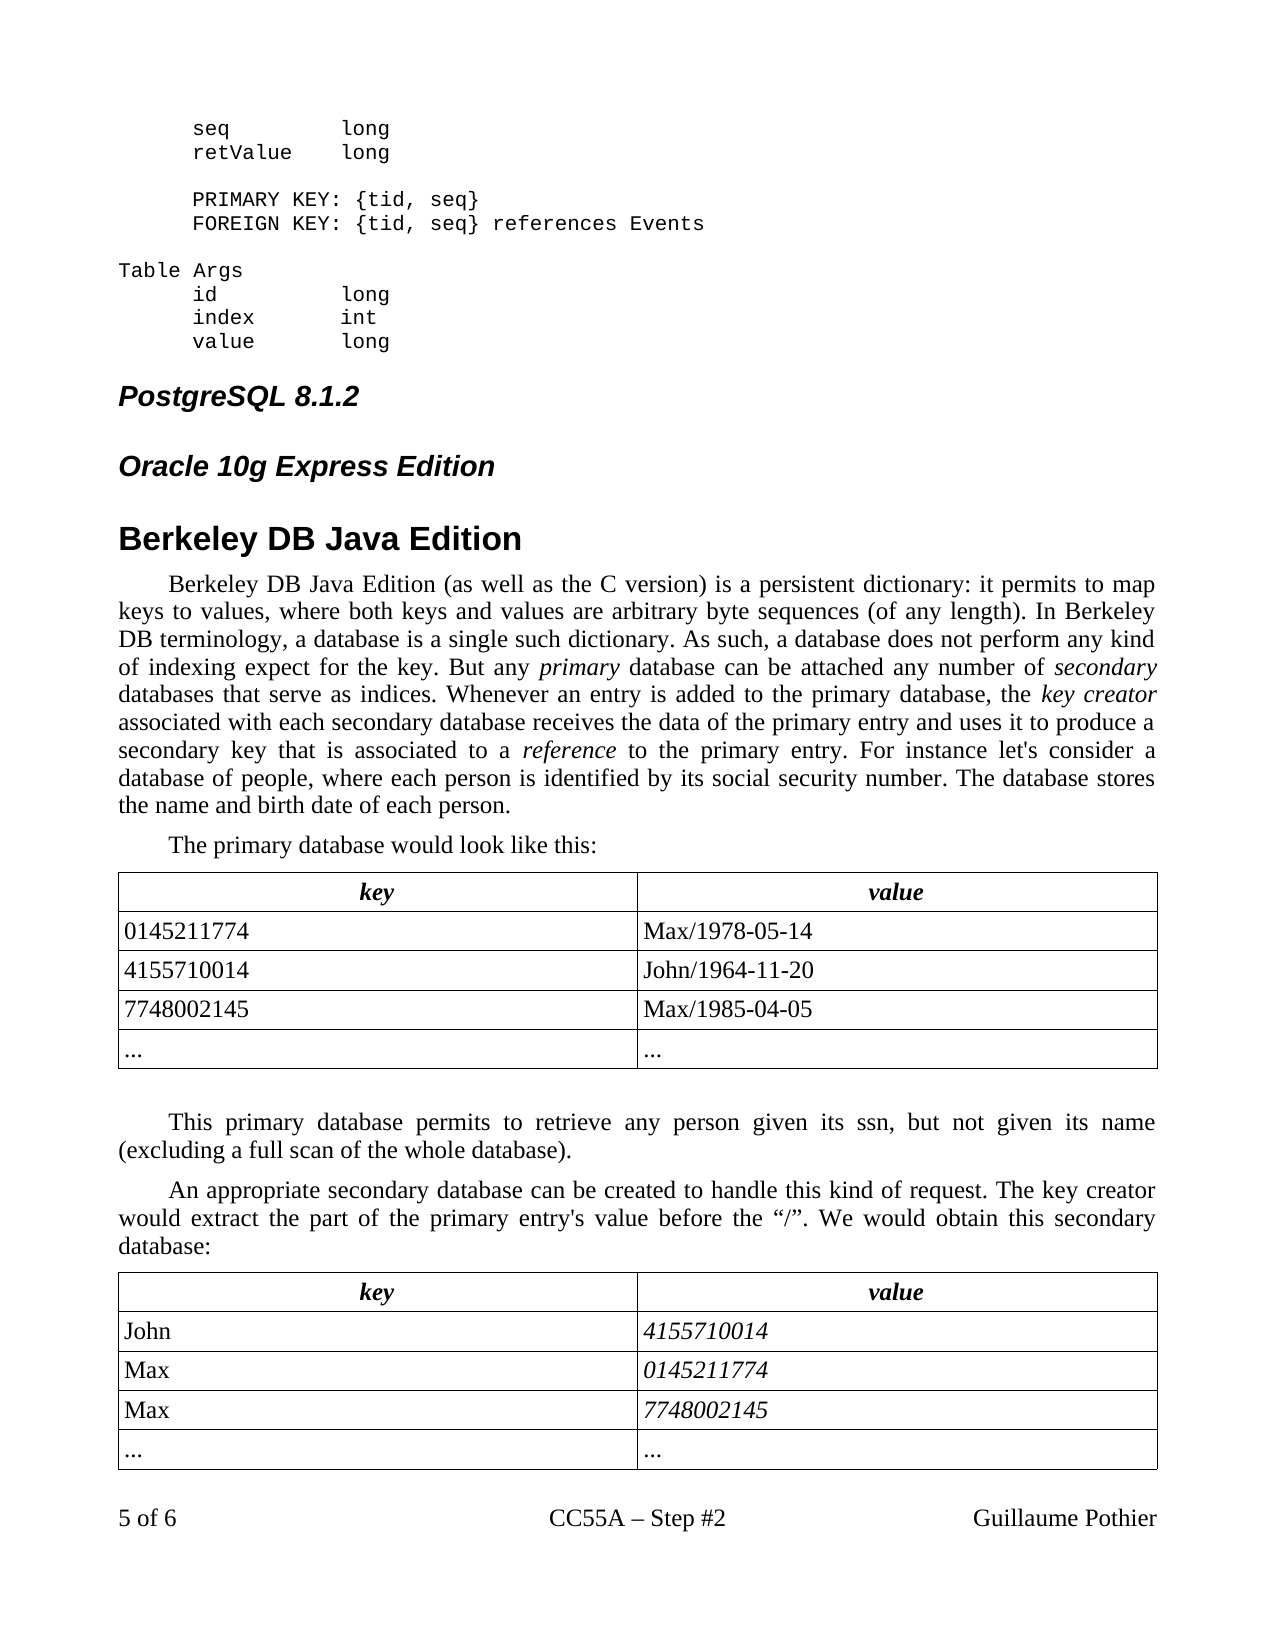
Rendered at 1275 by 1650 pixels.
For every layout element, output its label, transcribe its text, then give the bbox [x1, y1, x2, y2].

text retValue long [118, 142, 1157, 165]
text id long [118, 284, 1157, 307]
text PRIMARY KEY: {tid, seq} [118, 189, 1157, 213]
table_cell 0145211774 [119, 912, 637, 950]
table_cell 4155710014 [638, 1312, 1157, 1351]
text An appropriate secondary database can be created to handle this kind of request. The key creator would extract the part of the primary entry's value before the “/”. We would obtain this secondary database: [118, 1176, 1157, 1259]
subtitle PostgreSQL 8.1.2 [118, 379, 1157, 412]
table_cell John [119, 1312, 637, 1351]
text FOREIGN KEY: {tid, seq} references Events [118, 213, 1157, 236]
table_cell ... [638, 1430, 1157, 1468]
text The primary database would look like this: [118, 832, 1157, 859]
text Table Args [118, 260, 1157, 284]
table_cell ... [119, 1030, 637, 1068]
table_header key [119, 873, 637, 911]
table_cell 7748002145 [638, 1391, 1157, 1429]
table_cell ... [119, 1430, 637, 1468]
table_cell 0145211774 [638, 1352, 1157, 1390]
text value long [118, 331, 1157, 354]
table_cell Max [119, 1352, 637, 1390]
table_cell ... [638, 1030, 1157, 1068]
table_header key [119, 1273, 637, 1311]
table_header value [638, 873, 1157, 911]
table_cell Max/1985-04-05 [638, 991, 1157, 1029]
subtitle Oracle 10g Express Edition [118, 450, 1157, 482]
subtitle Berkeley DB Java Edition [118, 520, 1157, 557]
table_cell Max/1978-05-14 [638, 912, 1157, 950]
table_cell Max [119, 1391, 637, 1429]
text This primary database permits to retrieve any person given its ssn, but not given its name (excluding a full scan of the whole database). [118, 1108, 1157, 1164]
table_cell 4155710014 [119, 951, 637, 990]
table_cell 7748002145 [119, 991, 637, 1029]
table_header value [638, 1273, 1157, 1311]
text Berkeley DB Java Edition (as well as the C version) is a persistent dictionary: it permits to map keys to values, where both keys and values are arbitrary byte sequences (of any length). In Berkeley DB terminology, a database is a single such dictionary. As such, a database does not perform any kind of indexing expect for the key. But any primary database can be attached any number of secondary databases that serve as indices. Whenever an entry is added to the primary database, the key creator associated with each secondary database receives the data of the primary entry and uses it to produce a secondary key that is associated to a reference to the primary entry. For instance let's consider a database of people, where each person is identified by its social security number. The database stores the name and birth date of each person. [118, 570, 1157, 819]
text index int [118, 307, 1157, 331]
text seq long [118, 118, 1157, 142]
table_cell John/1964-11-20 [638, 951, 1157, 990]
